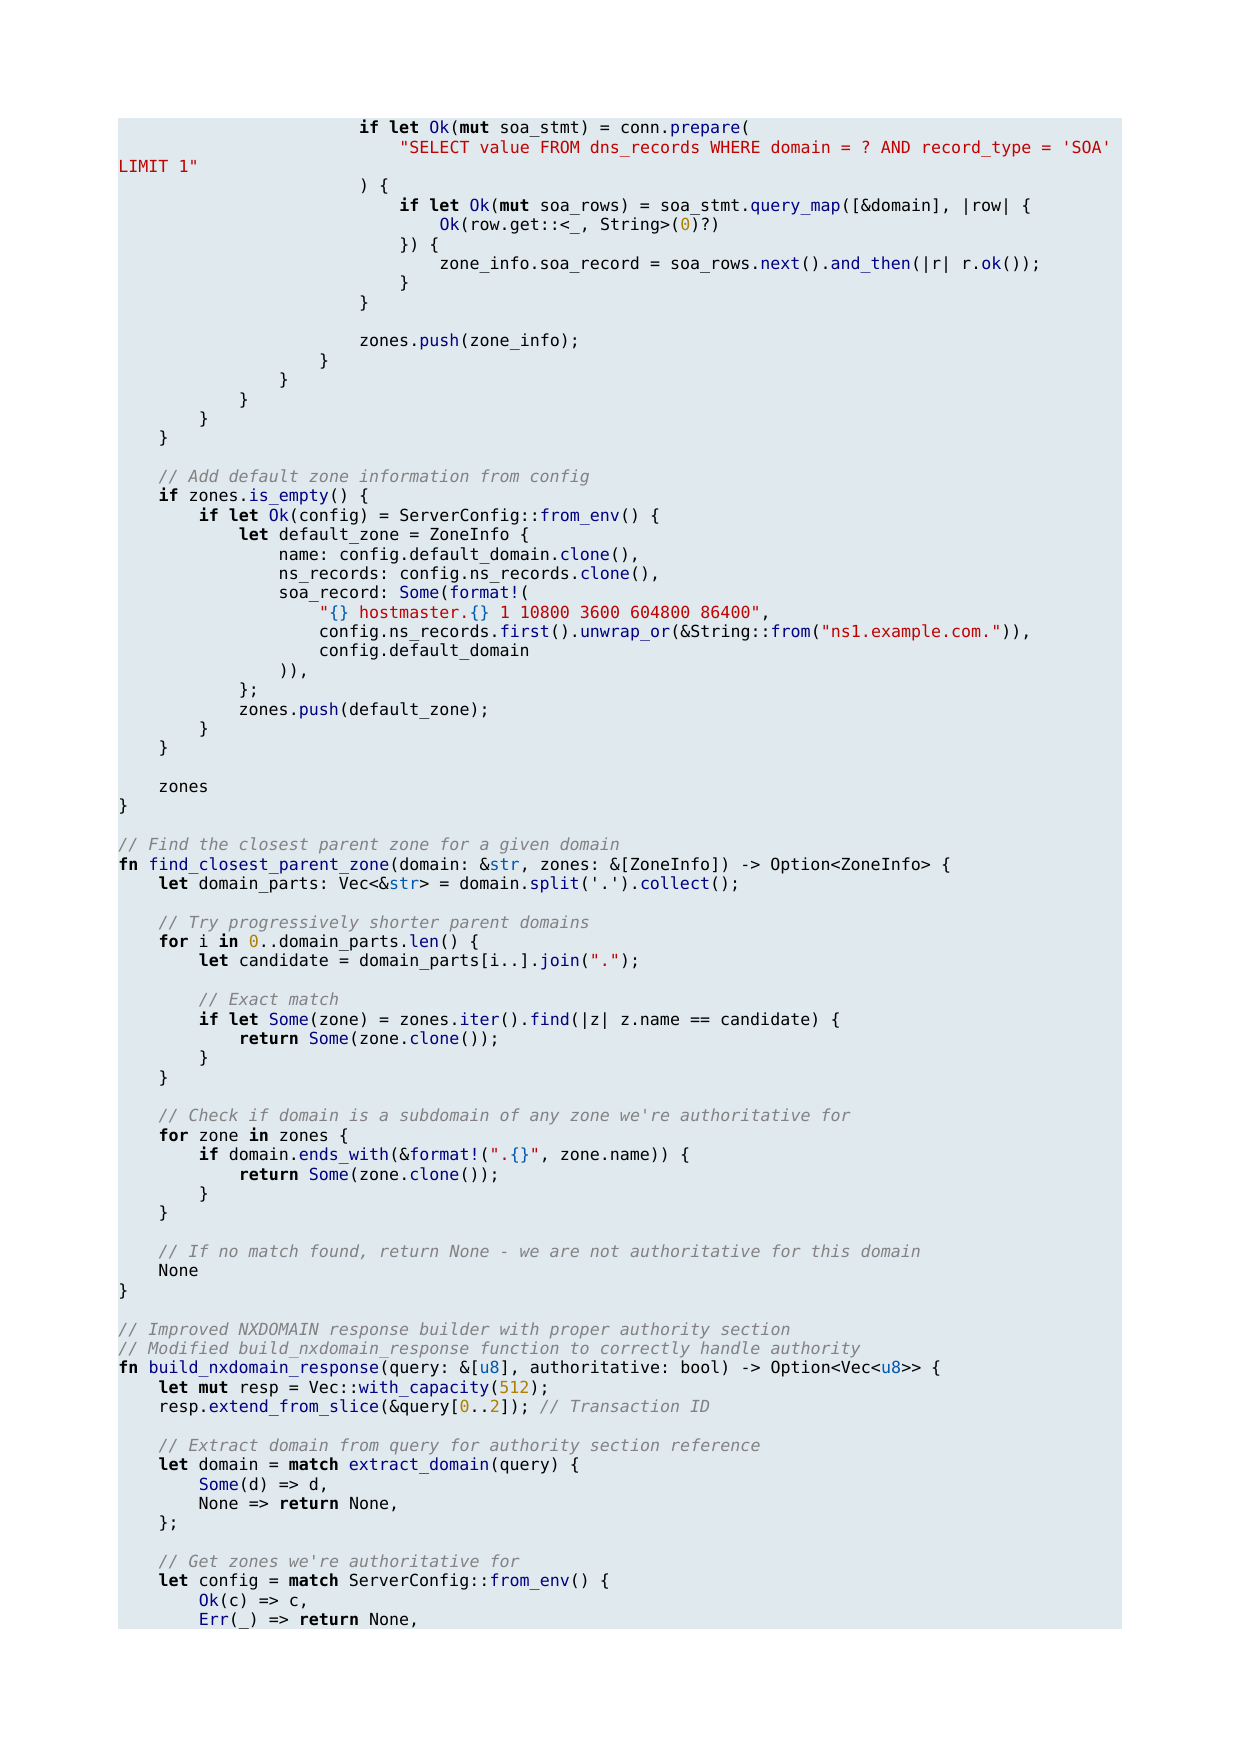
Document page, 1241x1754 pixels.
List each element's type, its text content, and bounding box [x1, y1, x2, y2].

text let mut resp = Vec::with_capacity(512); [118, 1377, 1122, 1397]
text zones [118, 777, 1122, 796]
text } [118, 1184, 1122, 1203]
text zones.push(default_zone); [118, 699, 1122, 719]
text if let Ok(mut soa_rows) = soa_stmt.query_map([&domain], |row| { [118, 196, 1122, 215]
text // Exact match [118, 990, 1122, 1009]
text } [118, 1067, 1122, 1087]
text if zones.is_empty() { [118, 486, 1122, 506]
text )), [118, 661, 1122, 680]
text let domain = match extract_domain(query) { [118, 1455, 1122, 1474]
text // Find the closest parent zone for a given domain [118, 835, 1122, 854]
text None => return None, [118, 1494, 1122, 1513]
text for zone in zones { [118, 1126, 1122, 1145]
text let domain_parts: Vec<&str> = domain.split('.').collect(); [118, 874, 1122, 893]
text return Some(zone.clone()); [118, 1029, 1122, 1048]
text Ok(row.get::<_, String>(0)?) [118, 215, 1122, 234]
text } [118, 1048, 1122, 1067]
text let candidate = domain_parts[i..].join("."); [118, 951, 1122, 971]
text }; [118, 1513, 1122, 1532]
text Ok(c) => c, [118, 1591, 1122, 1610]
text return Some(zone.clone()); [118, 1164, 1122, 1184]
text zones.push(zone_info); [118, 331, 1122, 351]
text } [118, 409, 1122, 428]
text // Get zones we're authoritative for [118, 1552, 1122, 1571]
text }) { [118, 234, 1122, 254]
text resp.extend_from_slice(&query[0..2]); // Transaction ID [118, 1397, 1122, 1416]
text // Extract domain from query for authority section reference [118, 1436, 1122, 1455]
text // Try progressively shorter parent domains [118, 912, 1122, 932]
text Some(d) => d, [118, 1474, 1122, 1494]
text zone_info.soa_record = soa_rows.next().and_then(|r| r.ok()); [118, 254, 1122, 273]
text let default_zone = ZoneInfo { [118, 525, 1122, 544]
text } [118, 719, 1122, 738]
text } [118, 273, 1122, 292]
text ns_records: config.ns_records.clone(), [118, 564, 1122, 583]
text if let Some(zone) = zones.iter().find(|z| z.name == candidate) { [118, 1009, 1122, 1029]
text } [118, 796, 1122, 816]
text if let Ok(config) = ServerConfig::from_env() { [118, 506, 1122, 525]
text } [118, 370, 1122, 389]
text }; [118, 680, 1122, 699]
text // Add default zone information from config [118, 467, 1122, 486]
text } [118, 1281, 1122, 1300]
text soa_record: Some(format!( [118, 583, 1122, 602]
text fn find_closest_parent_zone(domain: &str, zones: &[ZoneInfo]) -> Option<ZoneInfo> { [118, 854, 1122, 874]
text Err(_) => return None, [118, 1610, 1122, 1629]
text } [118, 1203, 1122, 1222]
text fn build_nxdomain_response(query: &[u8], authoritative: bool) -> Option<Vec<u8>> { [118, 1358, 1122, 1377]
text ) { [118, 176, 1122, 196]
text } [118, 389, 1122, 409]
text // If no match found, return None - we are not authoritative for this domain [118, 1242, 1122, 1261]
text } [118, 428, 1122, 447]
text } [118, 738, 1122, 757]
text for i in 0..domain_parts.len() { [118, 932, 1122, 951]
text "{} hostmaster.{} 1 10800 3600 604800 86400", [118, 602, 1122, 622]
text } [118, 292, 1122, 312]
text config.default_domain [118, 641, 1122, 661]
text config.ns_records.first().unwrap_or(&String::from("ns1.example.com.")), [118, 622, 1122, 641]
text // Check if domain is a subdomain of any zone we're authoritative for [118, 1106, 1122, 1126]
text None [118, 1261, 1122, 1281]
text if domain.ends_with(&format!(".{}", zone.name)) { [118, 1145, 1122, 1164]
text } [118, 351, 1122, 370]
text let config = match ServerConfig::from_env() { [118, 1571, 1122, 1591]
text if let Ok(mut soa_stmt) = conn.prepare( [118, 118, 1122, 137]
text "SELECT value FROM dns_records WHERE domain = ? AND record_type = 'SOA' LIMIT 1" [118, 137, 1122, 176]
text // Improved NXDOMAIN response builder with proper authority section [118, 1319, 1122, 1339]
text name: config.default_domain.clone(), [118, 544, 1122, 564]
text // Modified build_nxdomain_response function to correctly handle authority [118, 1339, 1122, 1358]
